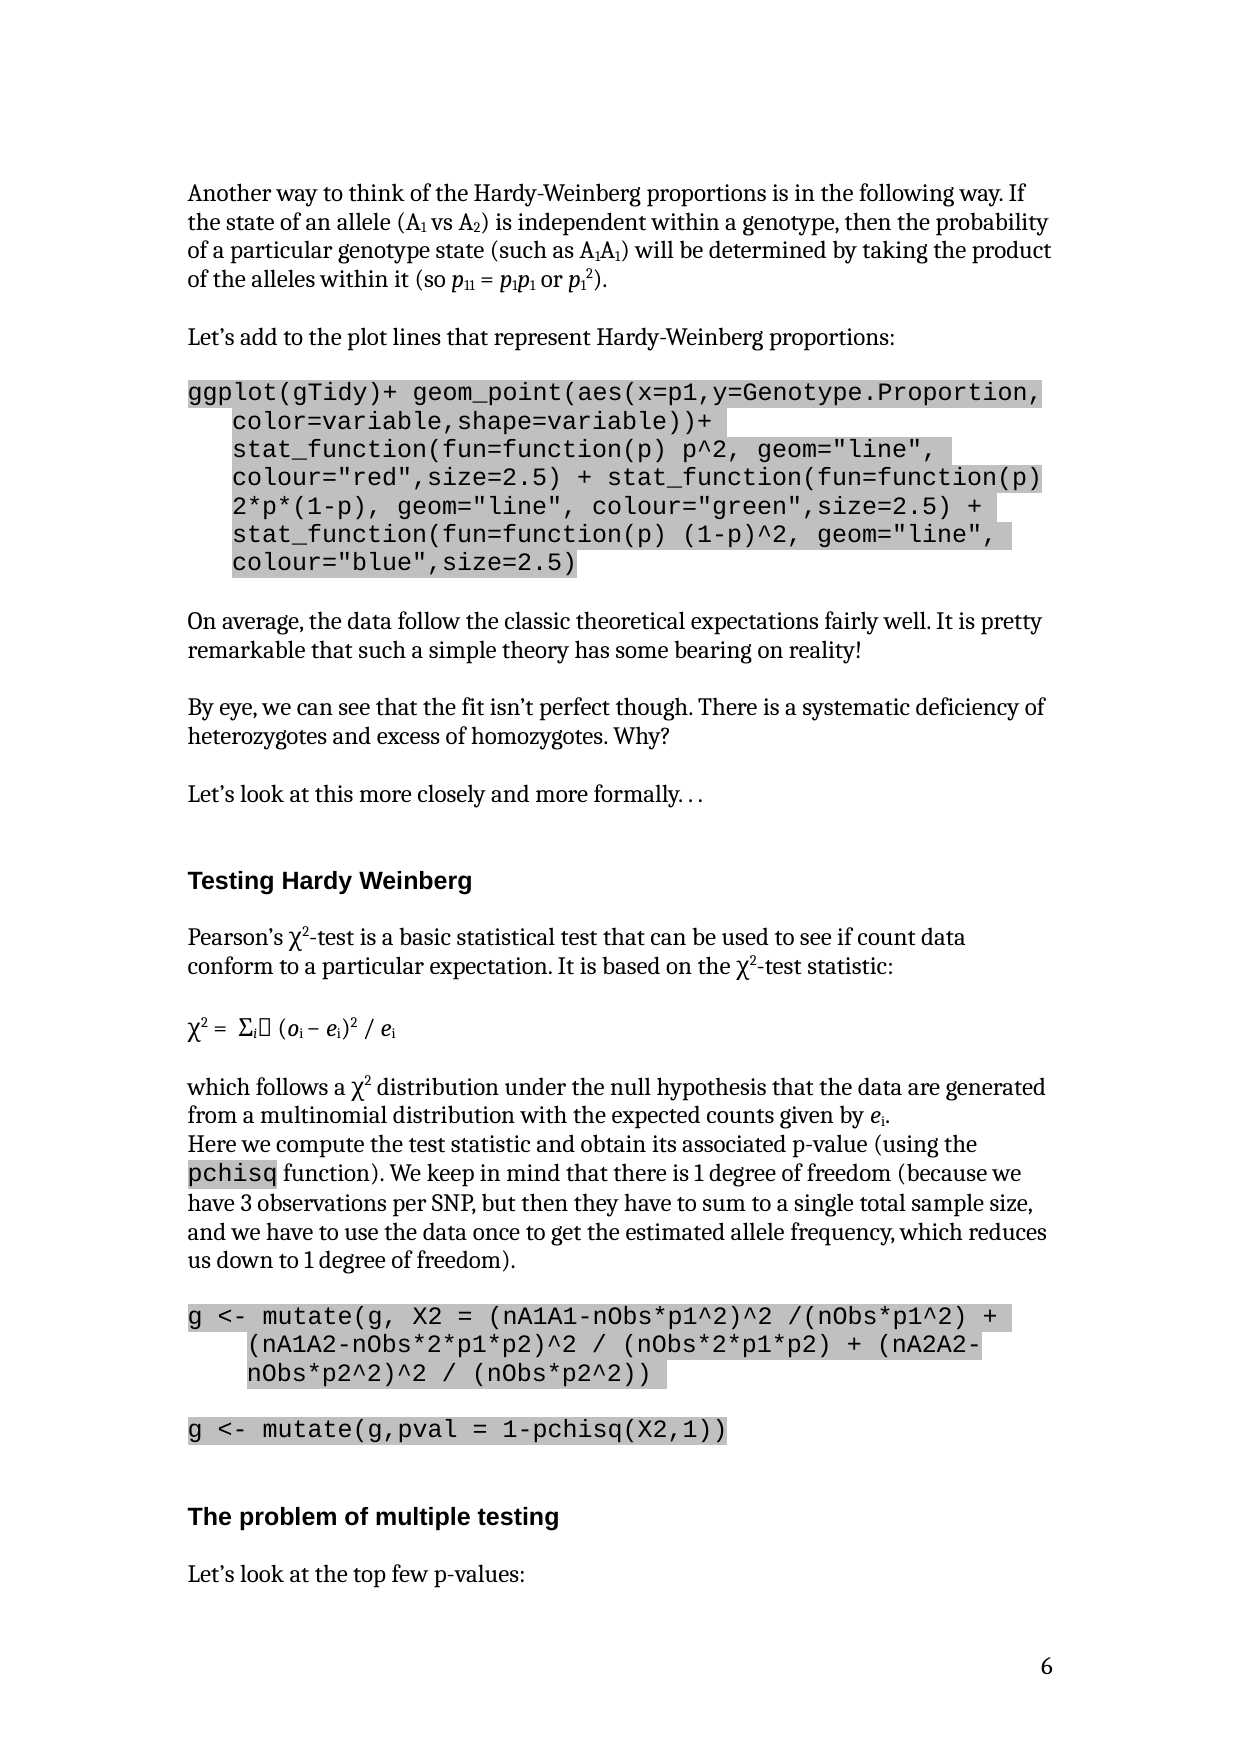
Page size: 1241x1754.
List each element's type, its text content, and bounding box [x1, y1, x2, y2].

text The problem of multiple testing [187, 1502, 1053, 1531]
text Pearson’s χ2-test is a basic statistical test that can be used to see if count data conform to a particular expectation. It is based on the χ2-test statistic: [187, 923, 1053, 981]
text g <- mutate(g,pval = 1-pchisq(X2,1)) [187, 1417, 1053, 1445]
text By eye, we can see that the fit isn’t perfect though. There is a systematic deficiency of heterozygotes and excess of homozygotes. Why? [187, 693, 1053, 751]
text χ2 = Σi􏰕 (oi − ei)2 / ei [187, 1009, 1053, 1044]
text Let’s add to the plot lines that represent Hardy-Weinberg proportions: [187, 322, 1053, 351]
text g <- mutate(g, X2 = (nA1A1-nObs*p1^2)^2 /(nObs*p1^2) + (nA1A2-nObs*2*p1*p2)^2 / (nObs*2*p1*p2) + (nA2A2-nObs*p2^2)^2 / (nObs*p2^2)) [187, 1304, 1053, 1389]
text On average, the data follow the classic theoretical expectations fairly well. It is pretty remarkable that such a simple theory has some bearing on reality! [187, 607, 1053, 664]
text ggplot(gTidy)+ geom_point(aes(x=p1,y=Genotype.Proportion, color=variable,shape=variable))+ stat_function(fun=function(p) p^2, geom="line", colour="red",size=2.5) + stat_function(fun=function(p) 2*p*(1-p), geom="line", colour="green",size=2.5) + stat_function(fun=function(p) (1-p)^2, geom="line", colour="blue",size=2.5) [187, 380, 1053, 578]
text Let’s look at the top few p-values: [187, 1560, 1053, 1589]
text Here we compute the test statistic and obtain its associated p-value (using the pchisq function). We keep in mind that there is 1 degree of freedom (because we have 3 observations per SNP, but then they have to sum to a single total sample size, and we have to use the data once to get the estimated allele frequency, which reduces us down to 1 degree of freedom). [187, 1130, 1053, 1275]
text Another way to think of the Hardy-Weinberg proportions is in the following way. If the state of an allele (A1 vs A2) is independent within a genotype, then the probability of a particular genotype state (such as A1A1) will be determined by taking the product of the alleles within it (so p11 = p1p1 or p12). [187, 179, 1053, 294]
text Testing Hardy Weinberg [187, 866, 1053, 894]
text Let’s look at this more closely and more formally. . . [187, 779, 1053, 808]
text which follows a χ2 distribution under the null hypothesis that the data are generated from a multinomial distribution with the expected counts given by ei. [187, 1072, 1053, 1130]
